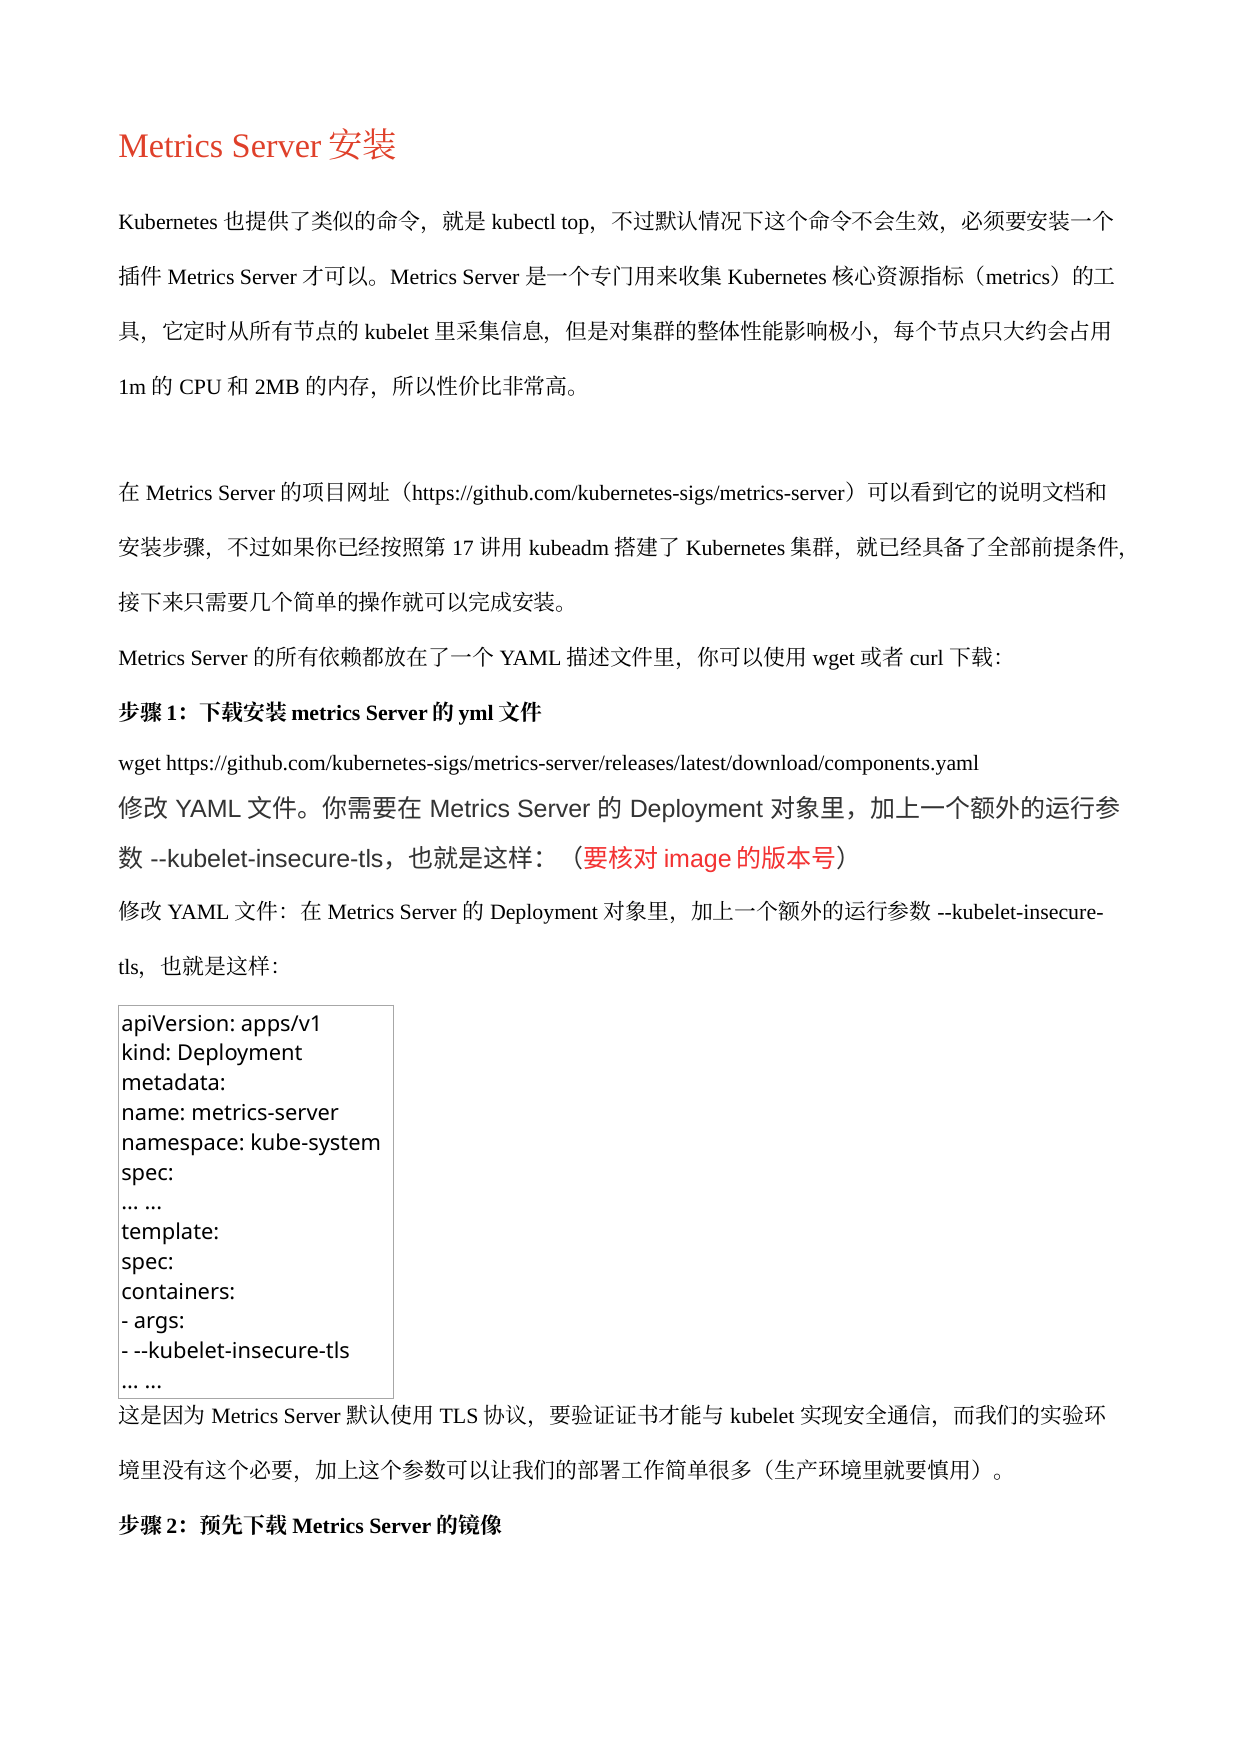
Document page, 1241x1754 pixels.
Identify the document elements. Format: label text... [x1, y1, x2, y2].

text 步骤1：下载安装metrics Server的yml文件 [118, 695, 1122, 726]
text 这是因为 Metrics Server 默认使用 TLS 协议，要验证证书才能与 kubelet 实现安全通信，而我们的实验环境里没有这个必要，加上这个参数可以让我们的部署工作简单很多（生产环境里就要慎用）。 [118, 1398, 1122, 1484]
text Metrics Server 的所有依赖都放在了一个 YAML 描述文件里，你可以使用 wget 或者 curl 下载： [118, 640, 1122, 671]
text wget https://github.com/kubernetes-sigs/metrics-server/releases/latest/download/components.yaml [118, 750, 1122, 775]
text Metrics Server安装 [118, 118, 1122, 167]
table_header apiVersion: apps/v1 kind: Deployment metadata: name: metrics-server namespace: kube-system spec: ... ... template: spec: containers: - args: - --kubelet-insecure-tls ... ... [119, 1006, 393, 1398]
text 步骤2：预先下载 Metrics Server 的镜像 [118, 1508, 1122, 1539]
text 修改 YAML 文件。你需要在 Metrics Server 的 Deployment 对象里，加上一个额外的运行参数 --kubelet-insecure-tls，也就是这样：（要核对image的版本号） [118, 794, 1122, 873]
text Kubernetes 也提供了类似的命令，就是 kubectl top，不过默认情况下这个命令不会生效，必须要安装一个插件 Metrics Server 才可以。Metrics Server 是一个专门用来收集 Kubernetes 核心资源指标（metrics）的工具，它定时从所有节点的 kubelet 里采集信息，但是对集群的整体性能影响极小，每个节点只大约会占用 1m 的 CPU 和 2MB 的内存，所以性价比非常高。 [118, 204, 1122, 401]
text 修改 YAML 文件：在 Metrics Server 的 Deployment 对象里，加上一个额外的运行参数 --kubelet-insecure-tls，也就是这样： [118, 894, 1122, 981]
text 在 Metrics Server 的项目网址（https://github.com/kubernetes-sigs/metrics-server）可以看到它的说明文档和安装步骤，不过如果你已经按照第 17 讲用 kubeadm 搭建了 Kubernetes 集群，就已经具备了全部前提条件，接下来只需要几个简单的操作就可以完成安装。 [118, 475, 1122, 616]
